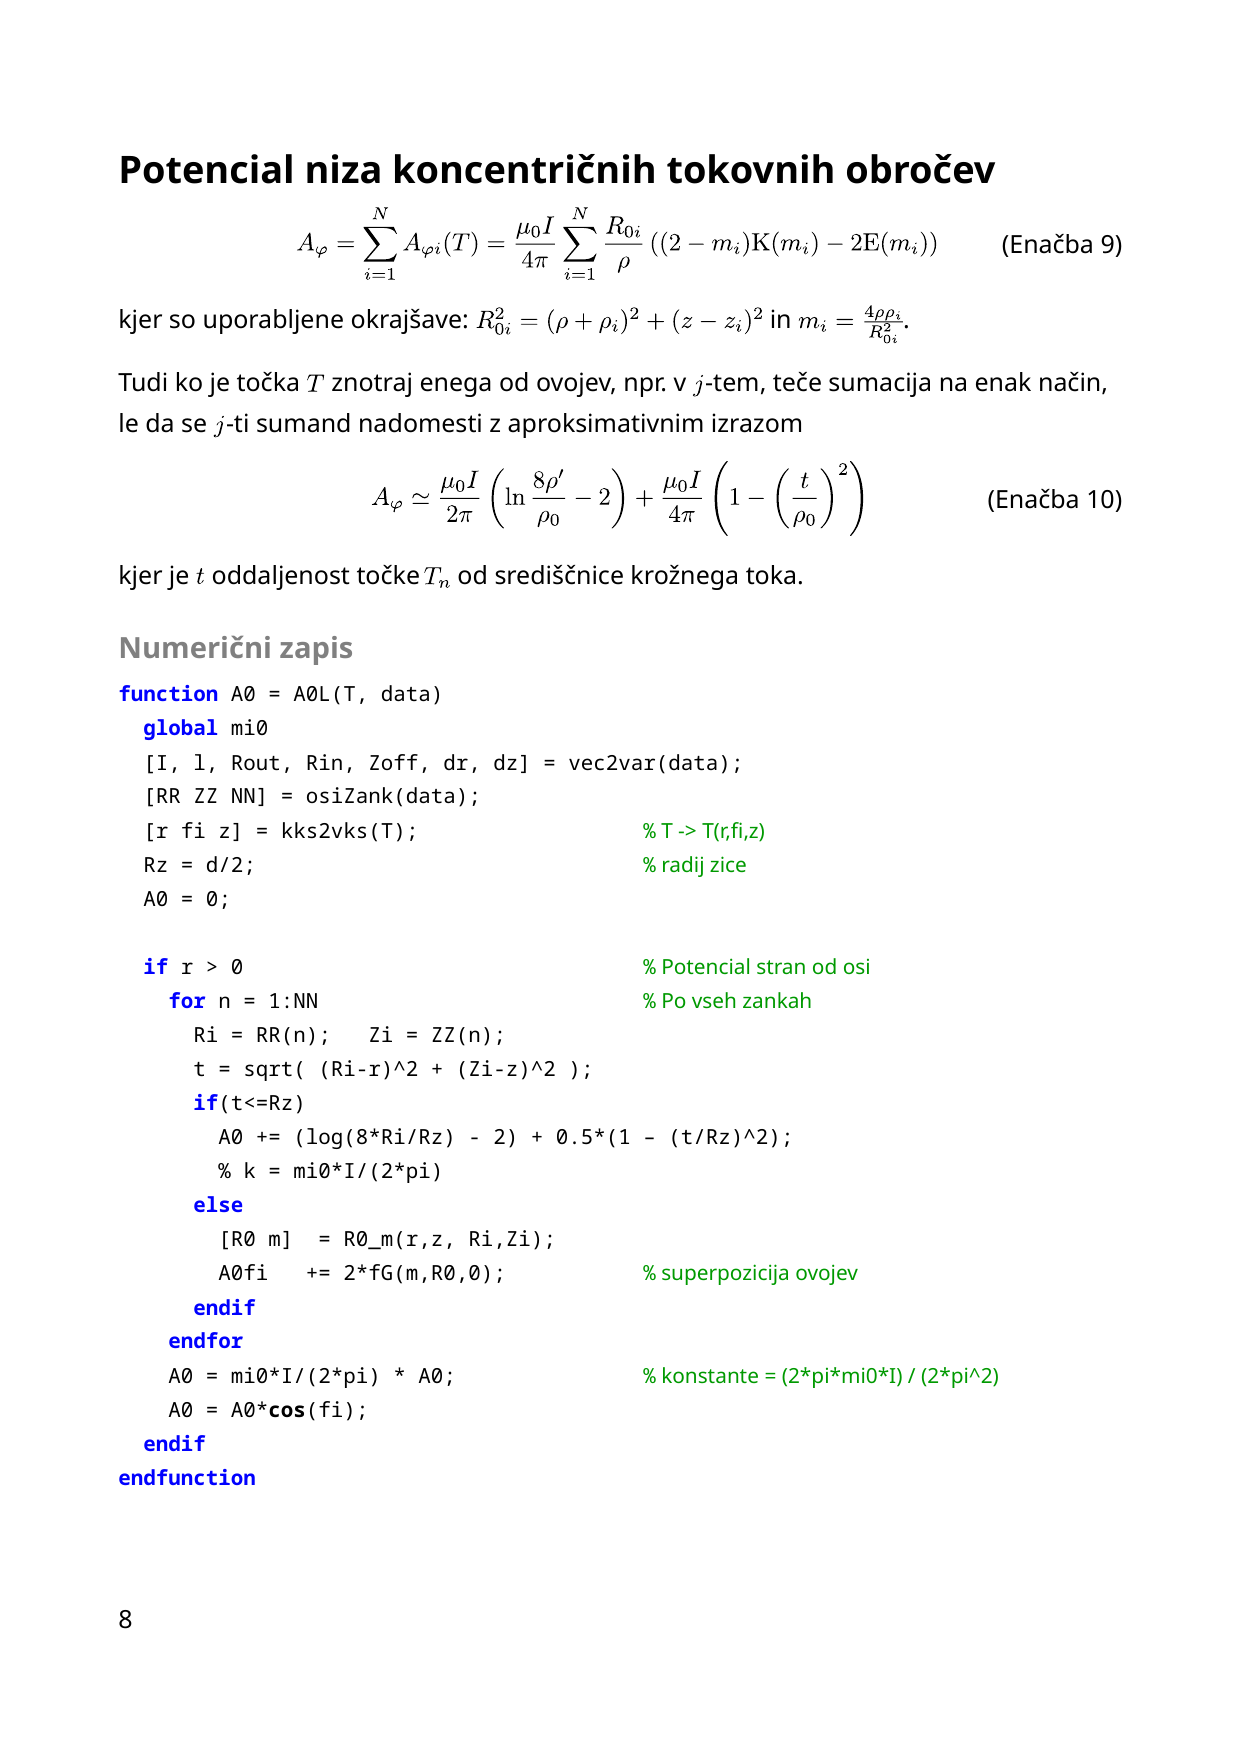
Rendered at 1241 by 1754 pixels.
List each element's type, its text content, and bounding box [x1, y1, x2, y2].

text kjer so uporabljene okrajšave: in . [118, 301, 1122, 343]
text (Enačba 9) [944, 207, 1122, 280]
text function A0 = A0L(T, data) global mi0 [I, l, Rout, Rin, Zoff, dr, dz] = vec2var(data); [RR ZZ NN] = osiZank(data); [r fi z] = kks2vks(T); % T -> T(r,fi,z) Rz = d/2; % radij zice A0 = 0; if r > 0 % Potencial stran od osi for n = 1:NN % Po vseh zankah Ri = RR(n); Zi = ZZ(n); t = sqrt( (Ri-r)^2 + (Zi-z)^2 ); if(t<=Rz) A0 += (log(8*Ri/Rz) - 2) + 0.5*(1 – (t/Rz)^2); % k = mi0*I/(2*pi) else [R0 m] = R0_m(r,z, Ri,Zi); A0fi += 2*fG(m,R0,0); % superpozicija ovojev endif endfor A0 = mi0*I/(2*pi) * A0; % konstante = (2*pi*mi0*I) / (2*pi^2) A0 = A0*cos(fi); endif endfunction [118, 679, 1122, 1491]
subtitle Potencial niza koncentričnih tokovnih obročev [118, 143, 1122, 195]
text [118, 207, 300, 280]
text (Enačba 10) [869, 461, 1122, 536]
subtitle Numerični zapis [118, 627, 1122, 667]
text Tudi ko je točka znotraj enega od ovojev, npr. v -tem, teče sumacija na enak način, le da se -ti sumand nadomesti z aproksimativnim izrazom [118, 365, 1122, 440]
text kjer je oddaljenost točke od središčnice krožnega toka. [118, 557, 1122, 591]
text [118, 461, 371, 536]
